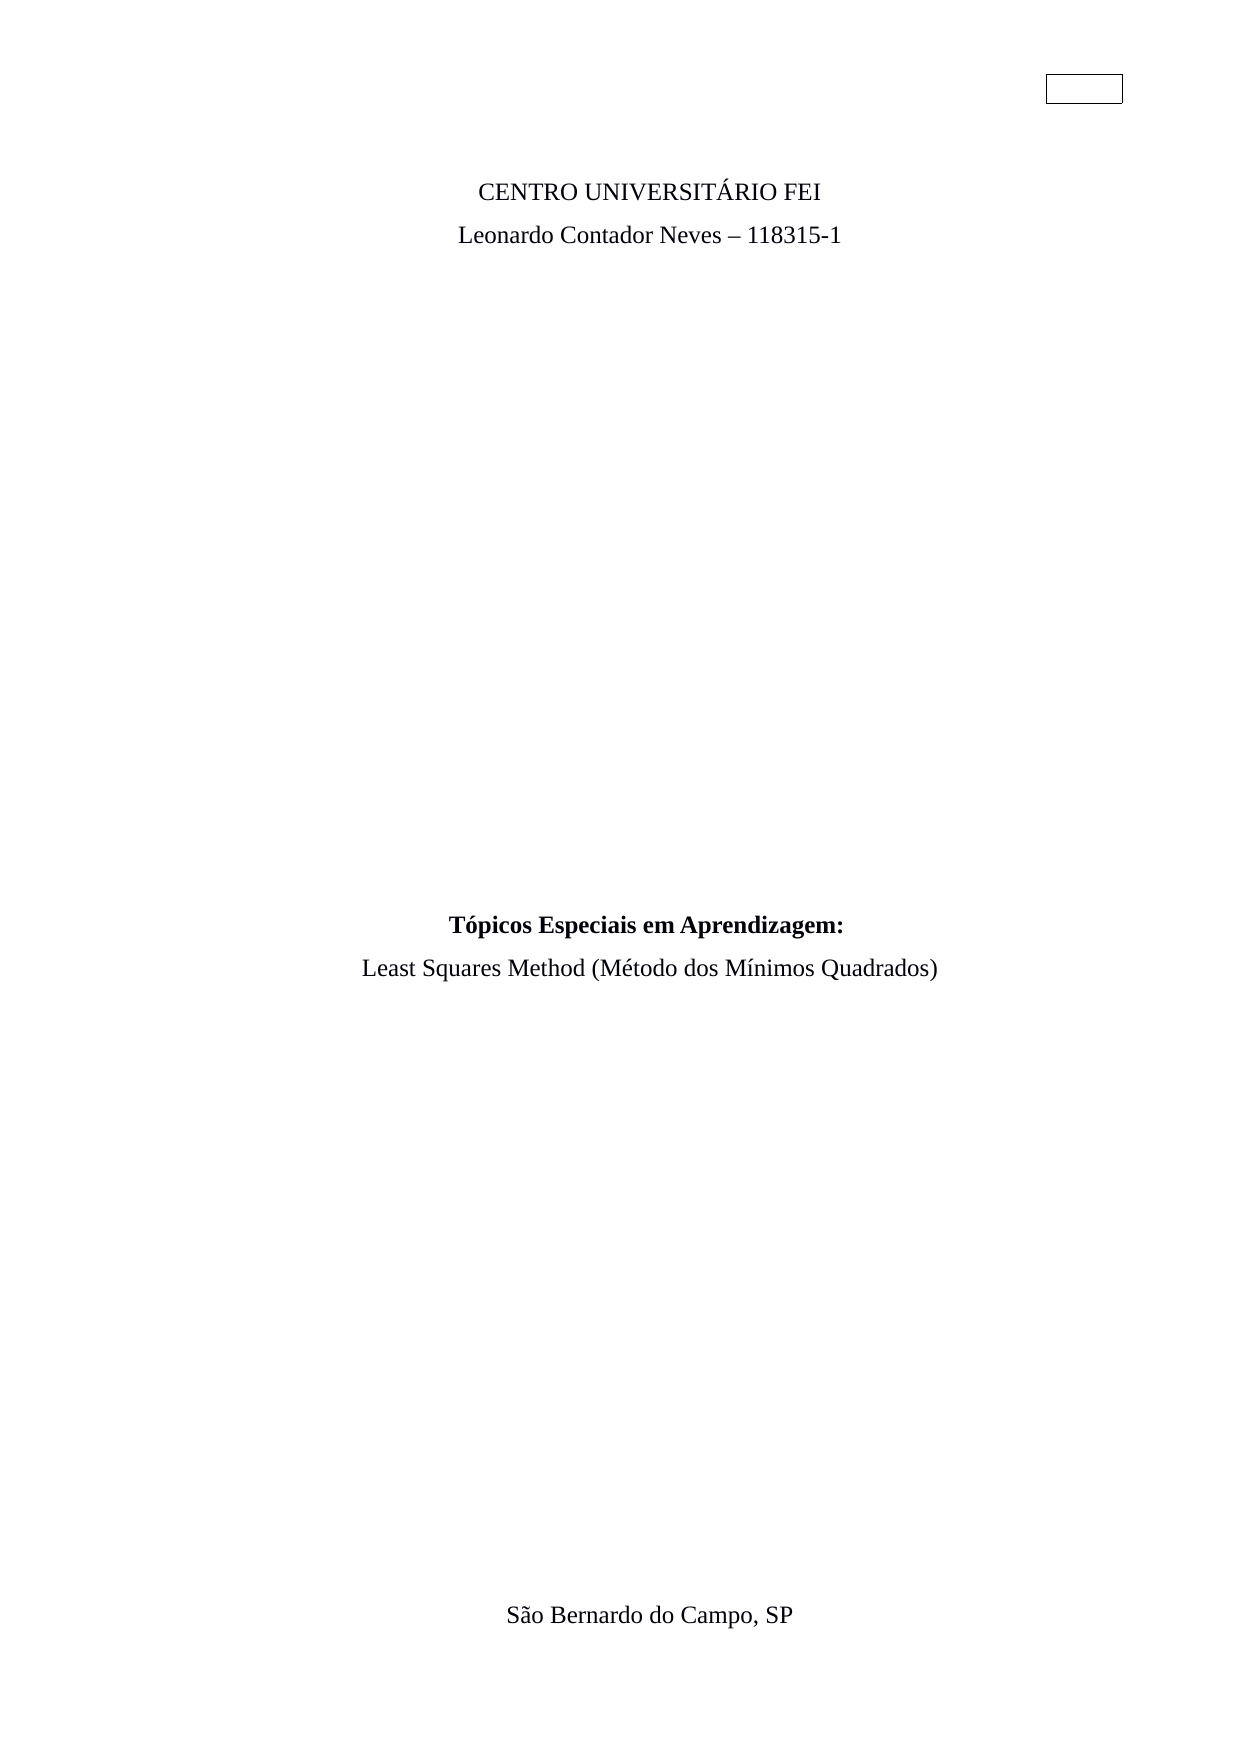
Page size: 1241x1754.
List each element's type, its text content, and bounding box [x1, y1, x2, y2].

text Leonardo Contador Neves – 118315-1 [177, 220, 1122, 249]
text São Bernardo do Campo, SP [177, 1600, 1122, 1629]
text Least Squares Method (Método dos Mínimos Quadrados) [177, 953, 1122, 982]
text Tópicos Especiais em Aprendizagem: [177, 910, 1122, 939]
text CENTRO UNIVERSITÁRIO FEI [177, 177, 1122, 206]
